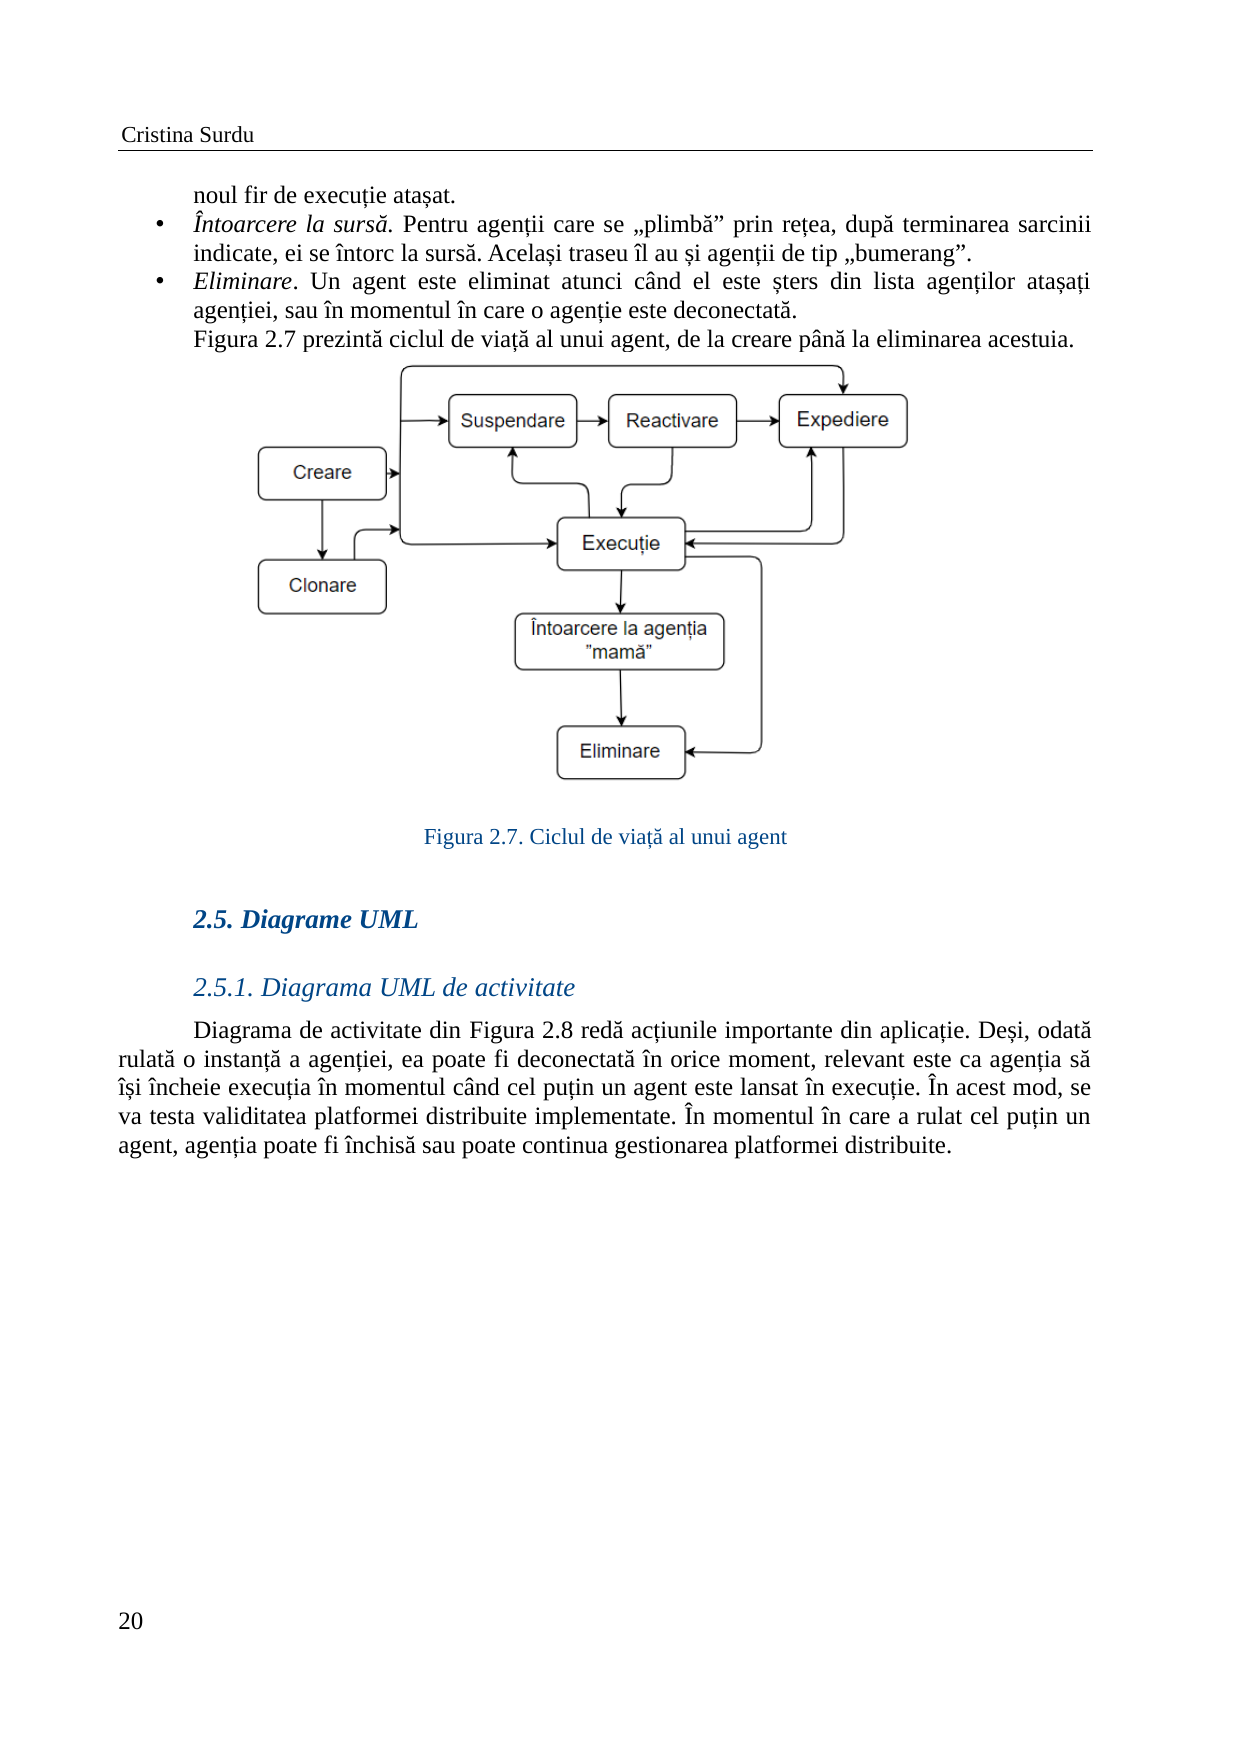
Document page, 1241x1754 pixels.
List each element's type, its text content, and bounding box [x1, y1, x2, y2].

list Întoarcere la sursă. Pentru agenții care se „plimbă” prin rețea, după terminarea sarcinii indicate, ei se întorc la sursă. Același traseu îl au și agenții de tip „bumerang”. [156, 209, 1093, 266]
picture [227, 352, 984, 819]
text Figura 2.7. Ciclul de viață al unui agent [227, 819, 983, 849]
subtitle Diagrama UML de activitate [193, 971, 1093, 1003]
subtitle Diagrame UML [193, 903, 1093, 934]
list Eliminare. Un agent este eliminat atunci când el este șters din lista agenților atașați agenției, sau în momentul în care o agenție este deconectată. [156, 266, 1093, 324]
text Figura 2.7 prezintă ciclul de viață al unui agent, de la creare până la eliminarea acestuia. [118, 324, 1093, 353]
text Diagrama de activitate din Figura 2.8 redă acțiunile importante din aplicație. Deși, odată rulată o instanță a agenției, ea poate fi deconectată în orice moment, relevant este ca agenția să își încheie execuția în momentul când cel puțin un agent este lansat în execuție. În acest mod, se va testa validitatea platformei distribuite implementate. În momentul în care a rulat cel puțin un agent, agenția poate fi închisă sau poate continua gestionarea platformei distribuite. [118, 1015, 1093, 1159]
list noul fir de execuție atașat. [156, 180, 1093, 209]
